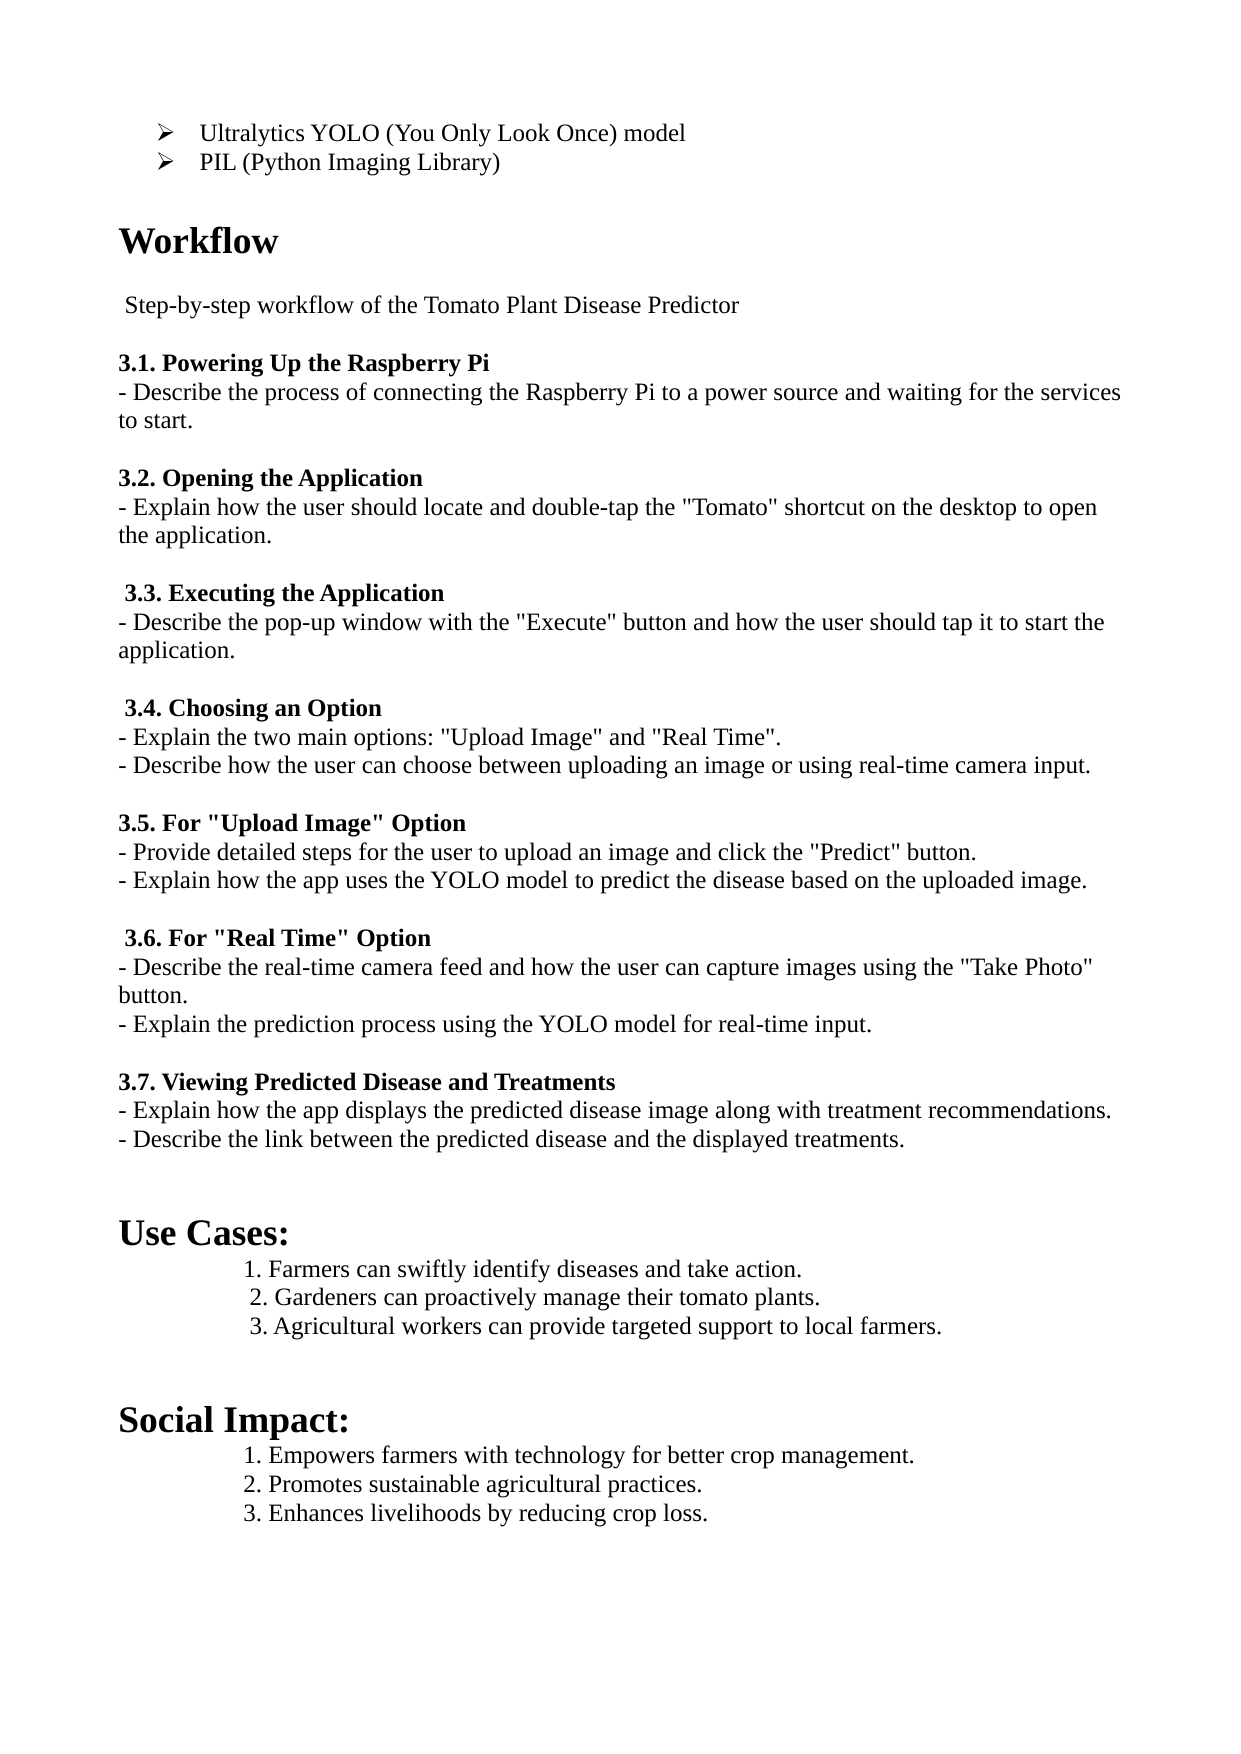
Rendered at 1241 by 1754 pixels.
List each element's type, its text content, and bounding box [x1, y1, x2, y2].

text - Describe how the user can choose between uploading an image or using real-time camera input. [118, 751, 1122, 779]
text Step-by-step workflow of the Tomato Plant Disease Predictor [118, 291, 1122, 319]
text Workflow [118, 219, 1122, 262]
text 1. Empowers farmers with technology for better crop management. [118, 1441, 1122, 1469]
text 3.7. Viewing Predicted Disease and Treatments [118, 1067, 1122, 1096]
text - Describe the real-time camera feed and how the user can capture images using the "Take Photo" button. [118, 952, 1122, 1009]
text - Describe the pop-up window with the "Execute" button and how the user should tap it to start the application. [118, 607, 1122, 664]
text - Explain how the app displays the predicted disease image along with treatment recommendations. [118, 1096, 1122, 1124]
text - Explain how the app uses the YOLO model to predict the disease based on the uploaded image. [118, 866, 1122, 894]
list PIL (Python Imaging Library) [156, 147, 1122, 176]
text Social Impact: [118, 1397, 1122, 1441]
text - Explain the prediction process using the YOLO model for real-time input. [118, 1009, 1122, 1038]
text 3.1. Powering Up the Raspberry Pi [118, 348, 1122, 377]
text 3.4. Choosing an Option [118, 693, 1122, 722]
text - Explain how the user should locate and double-tap the "Tomato" shortcut on the desktop to open the application. [118, 492, 1122, 549]
text - Provide detailed steps for the user to upload an image and click the "Predict" button. [118, 837, 1122, 866]
text 3.2. Opening the Application [118, 463, 1122, 492]
text 3.5. For "Upload Image" Option [118, 808, 1122, 837]
text 2. Gardeners can proactively manage their tomato plants. [118, 1282, 1122, 1311]
text 3. Enhances livelihoods by reducing crop loss. [118, 1498, 1122, 1527]
text 3.6. For "Real Time" Option [118, 923, 1122, 952]
text 2. Promotes sustainable agricultural practices. [118, 1469, 1122, 1498]
text Use Cases: [118, 1211, 1122, 1254]
text 1. Farmers can swiftly identify diseases and take action. [118, 1254, 1122, 1282]
list Ultralytics YOLO (You Only Look Once) model [156, 118, 1122, 147]
text - Explain the two main options: "Upload Image" and "Real Time". [118, 722, 1122, 751]
text - Describe the link between the predicted disease and the displayed treatments. [118, 1124, 1122, 1153]
text 3.3. Executing the Application [118, 578, 1122, 607]
text - Describe the process of connecting the Raspberry Pi to a power source and waiting for the services to start. [118, 377, 1122, 434]
text 3. Agricultural workers can provide targeted support to local farmers. [118, 1311, 1122, 1340]
